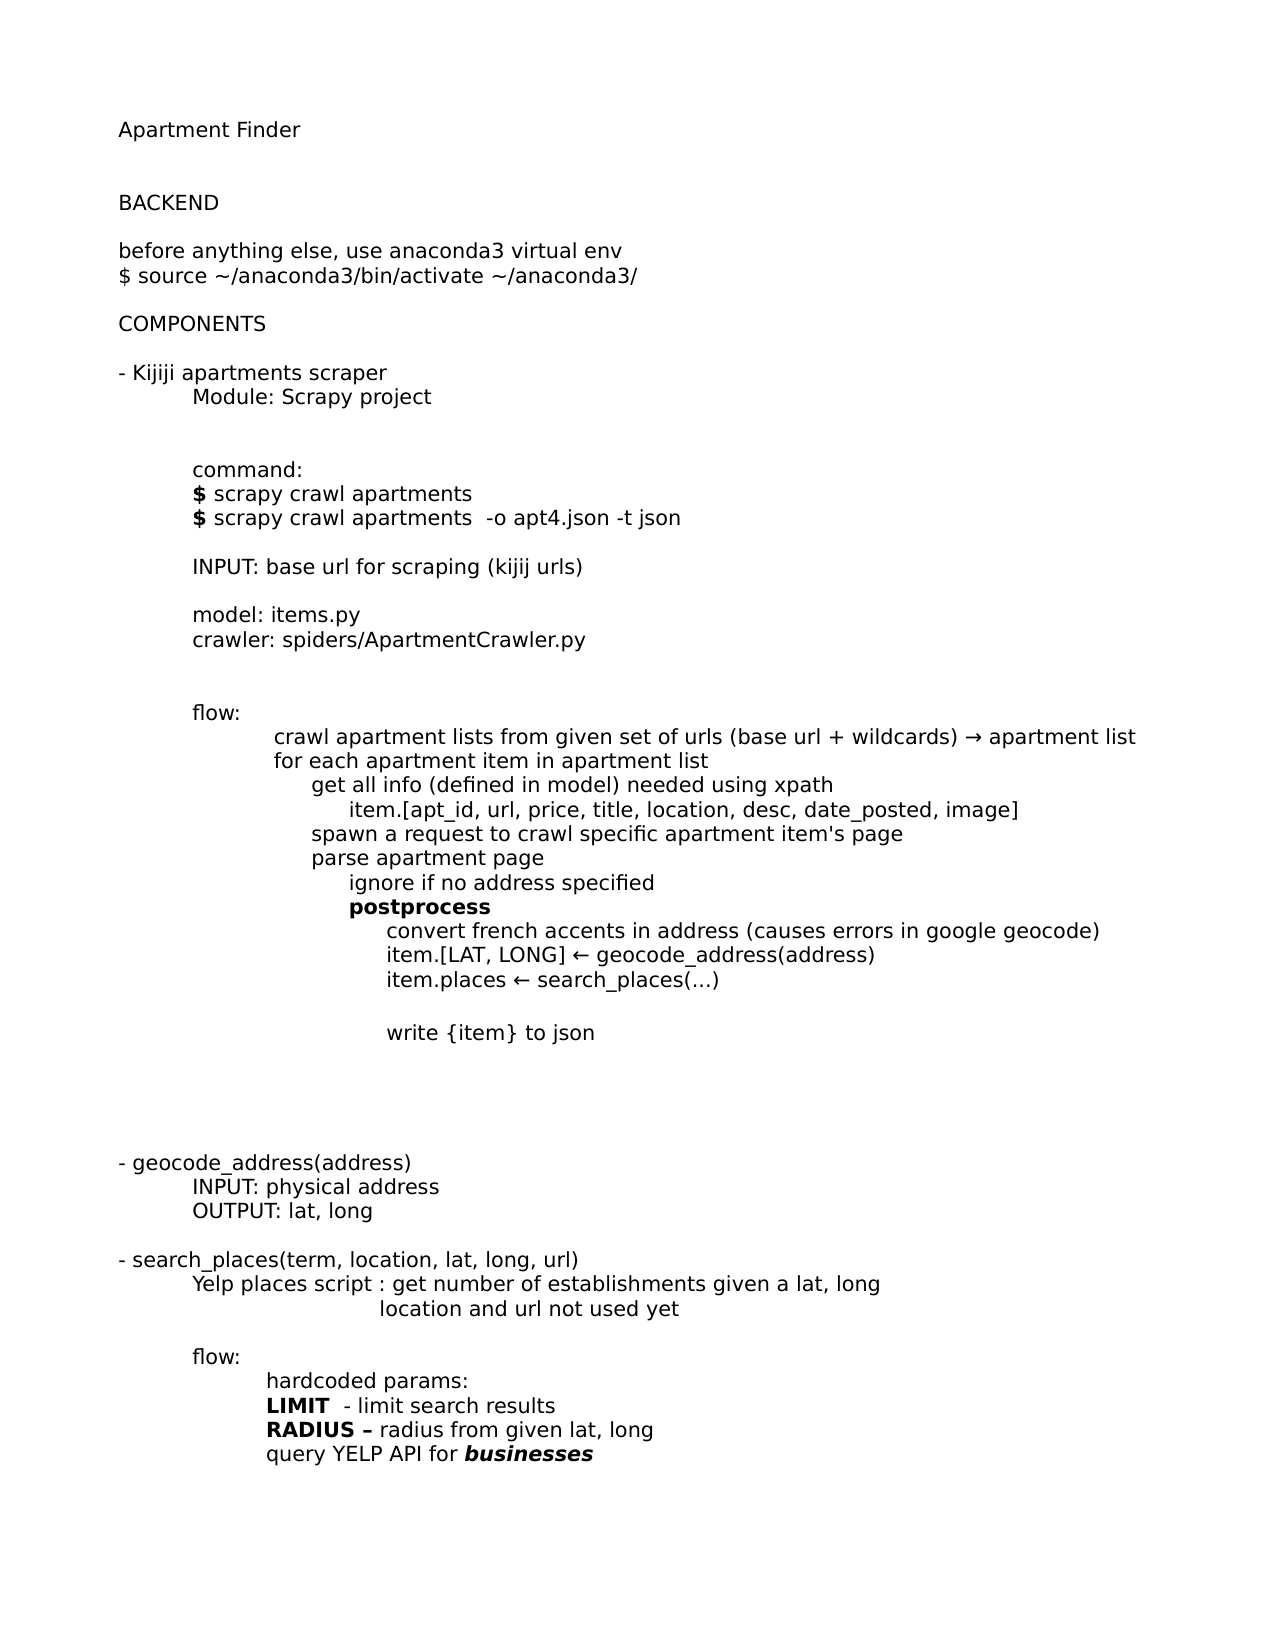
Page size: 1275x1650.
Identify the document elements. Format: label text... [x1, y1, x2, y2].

list convert french accents in address (causes errors in google geocode) [348, 919, 1157, 943]
text RADIUS – radius from given lat, long [118, 1418, 1157, 1442]
text location and url not used yet [118, 1297, 1157, 1321]
text flow: [118, 1345, 1157, 1369]
list for each apartment item in apartment list [236, 749, 1157, 773]
list get all info (defined in model) needed using xpath [273, 773, 1157, 798]
text INPUT: base url for scraping (kijij urls) [118, 555, 1157, 579]
text Apartment Finder [118, 118, 1157, 142]
text $ scrapy crawl apartments [118, 482, 1157, 506]
text model: items.py [118, 603, 1157, 628]
list spawn a request to crawl specific apartment item's page [273, 822, 1157, 846]
text - search_places(term, location, lat, long, url) [118, 1248, 1157, 1272]
text crawler: spiders/ApartmentCrawler.py [118, 628, 1157, 652]
list crawl apartment lists from given set of urls (base url + wildcards) → apartment list [236, 725, 1157, 749]
text flow: [118, 701, 1157, 725]
list item.[apt_id, url, price, title, location, desc, date_posted, image] [311, 798, 1157, 822]
text before anything else, use anaconda3 virtual env [118, 239, 1157, 264]
text - Kijiji apartments scraper [118, 361, 1157, 385]
text Yelp places script : get number of establishments given a lat, long [118, 1272, 1157, 1297]
text - geocode_address(address) [118, 1151, 1157, 1175]
text $ scrapy crawl apartments -o apt4.json -t json [118, 506, 1157, 531]
text BACKEND [118, 191, 1157, 215]
text command: [118, 458, 1157, 482]
list parse apartment page [273, 846, 1157, 871]
text Module: Scrapy project [118, 385, 1157, 409]
text LIMIT - limit search results [118, 1394, 1157, 1418]
list ignore if no address specified [311, 871, 1157, 895]
list write {item} to json [348, 1021, 1157, 1045]
list postprocess [311, 895, 1157, 919]
text query YELP API for businesses [118, 1442, 1157, 1466]
list item.places ← search_places(...) [348, 968, 1157, 992]
text INPUT: physical address [118, 1175, 1157, 1199]
text hardcoded params: [118, 1369, 1157, 1394]
text COMPONENTS [118, 312, 1157, 337]
text OUTPUT: lat, long [118, 1199, 1157, 1224]
list item.[LAT, LONG] ← geocode_address(address) [348, 943, 1157, 968]
text $ source ~/anaconda3/bin/activate ~/anaconda3/ [118, 264, 1157, 288]
